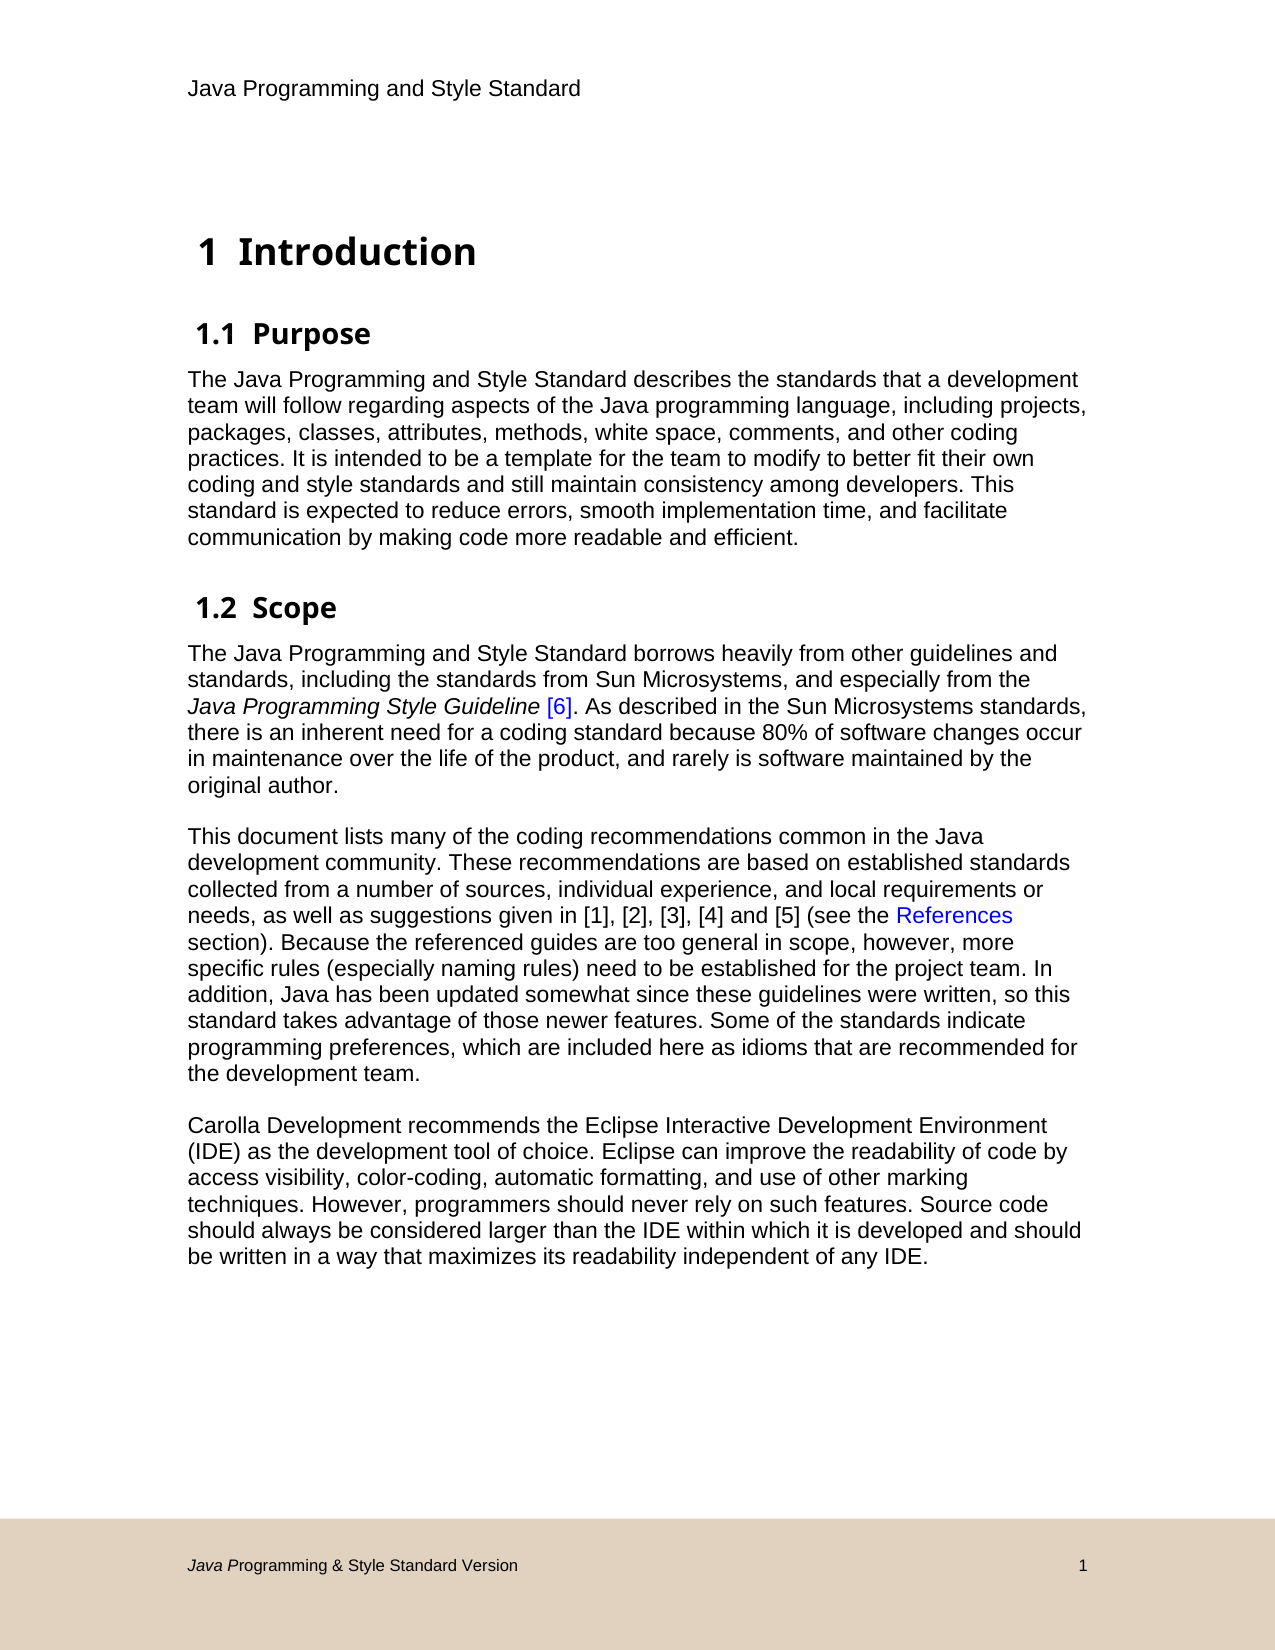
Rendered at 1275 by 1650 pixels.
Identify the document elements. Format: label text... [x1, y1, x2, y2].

text Carolla Development recommends the Eclipse Interactive Development Environment (IDE) as the development tool of choice. Eclipse can improve the readability of code by access visibility, color-coding, automatic formatting, and use of other marking techniques. However, programmers should never rely on such features. Source code should always be considered larger than the IDE within which it is developed and should be written in a way that maximizes its readability independent of any IDE. [187, 1112, 1087, 1270]
text The Java Programming and Style Standard describes the standards that a development team will follow regarding aspects of the Java programming language, including projects, packages, classes, attributes, methods, white space, comments, and other coding practices. It is intended to be a template for the team to modify to better fit their own coding and style standards and still maintain consistency among developers. This standard is expected to reduce errors, smooth implementation time, and facilitate communication by making code more readable and efficient. [187, 366, 1087, 550]
subtitle Introduction [187, 225, 1087, 276]
text The Java Programming and Style Standard borrows heavily from other guidelines and standards, including the standards from Sun Microsystems, and especially from the Java Programming Style Guideline [6]. As described in the Sun Microsystems standards, there is an inherent need for a coding standard because 80% of software changes occur in maintenance over the life of the product, and rarely is software maintained by the original author. [187, 640, 1087, 798]
text This document lists many of the coding recommendations common in the Java development community. These recommendations are based on established standards collected from a number of sources, individual experience, and local requirements or needs, as well as suggestions given in [1], [2], [3], [4] and [5] (see the References section). Because the referenced guides are too general in scope, however, more specific rules (especially naming rules) need to be established for the project team. In addition, Java has been updated somewhat since these guidelines were written, so this standard takes advantage of those newer features. Some of the standards indicate programming preferences, which are included here as idioms that are recommended for the development team. [187, 823, 1087, 1087]
subtitle Scope [187, 588, 1087, 627]
subtitle Purpose [187, 313, 1087, 353]
